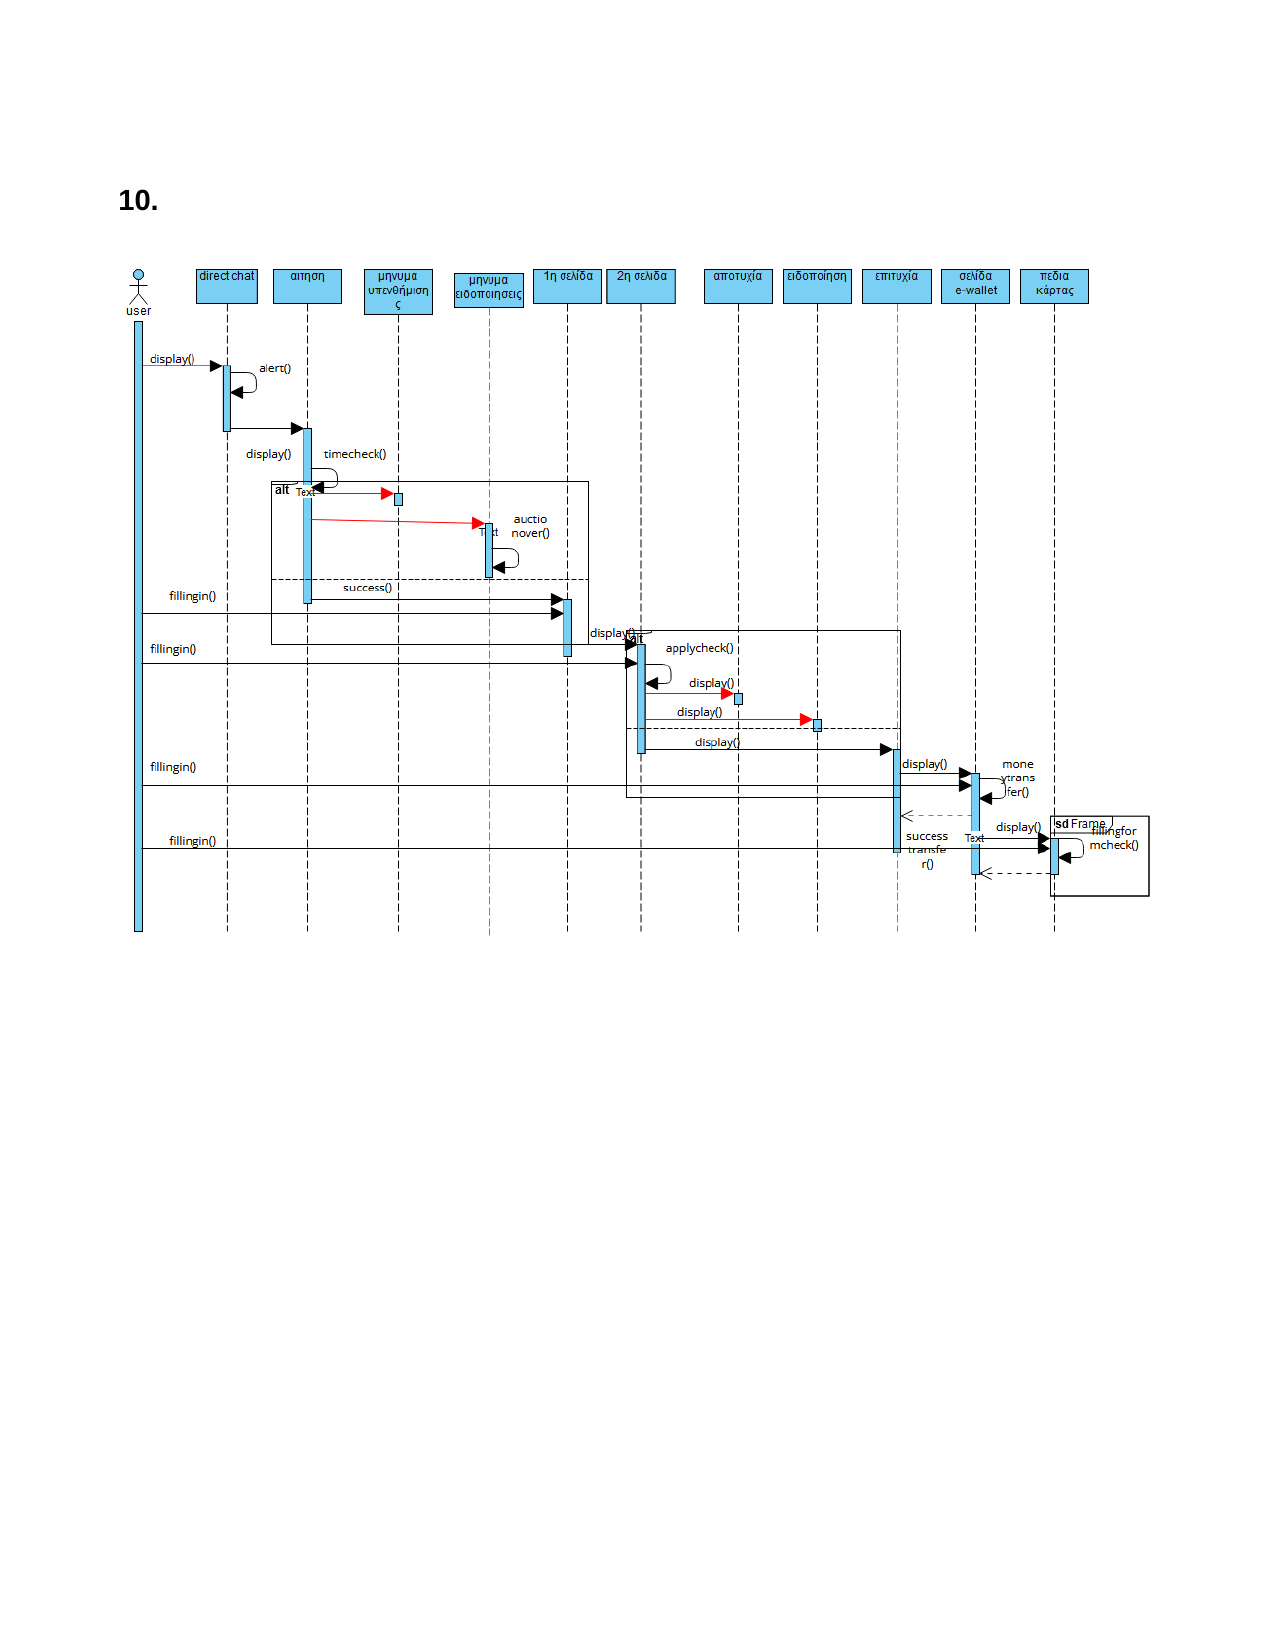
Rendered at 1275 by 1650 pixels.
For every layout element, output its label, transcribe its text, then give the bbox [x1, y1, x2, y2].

picture [118, 253, 1157, 965]
text 10. [118, 182, 1157, 216]
